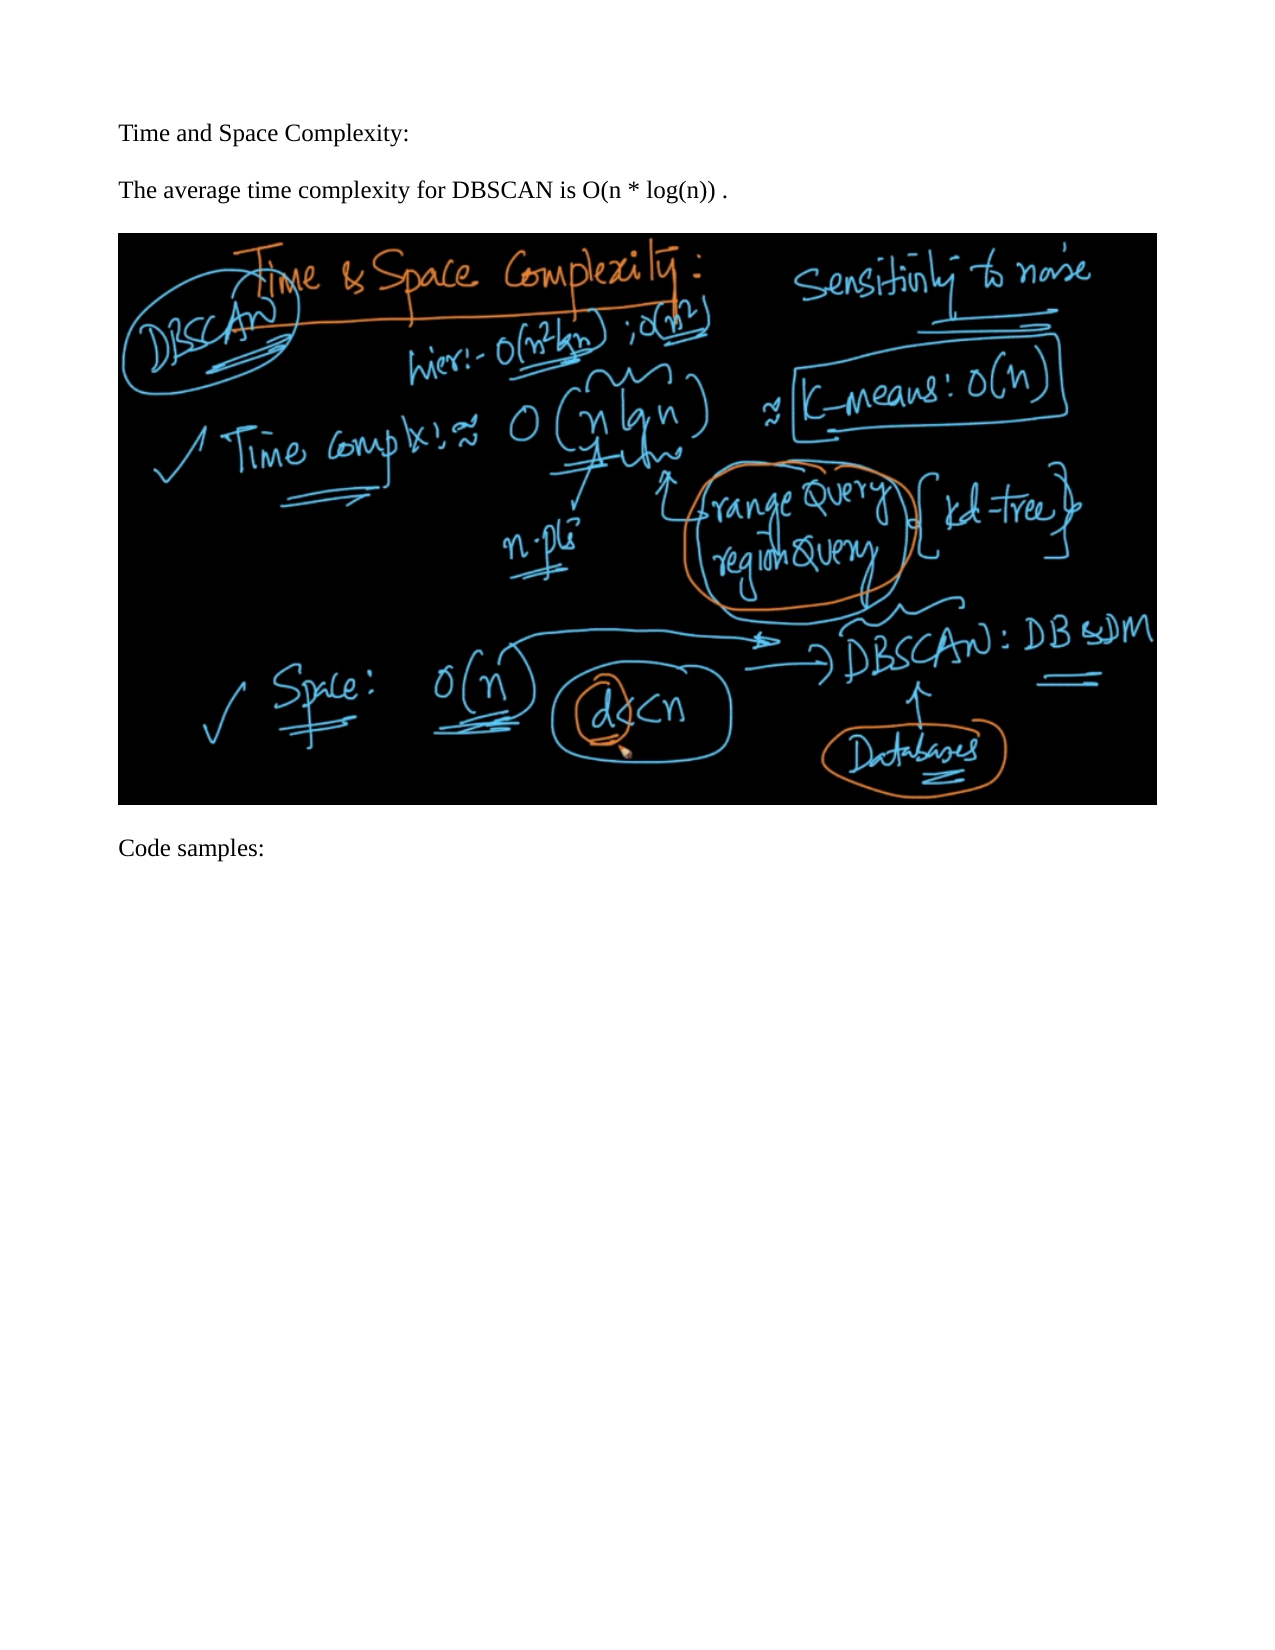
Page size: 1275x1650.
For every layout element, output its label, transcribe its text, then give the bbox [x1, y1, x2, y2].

text The average time complexity for DBSCAN is O(n * log(n)) . [118, 176, 1157, 204]
text Time and Space Complexity: [118, 118, 1157, 147]
text Code samples: [118, 833, 1157, 862]
picture [118, 233, 1157, 805]
